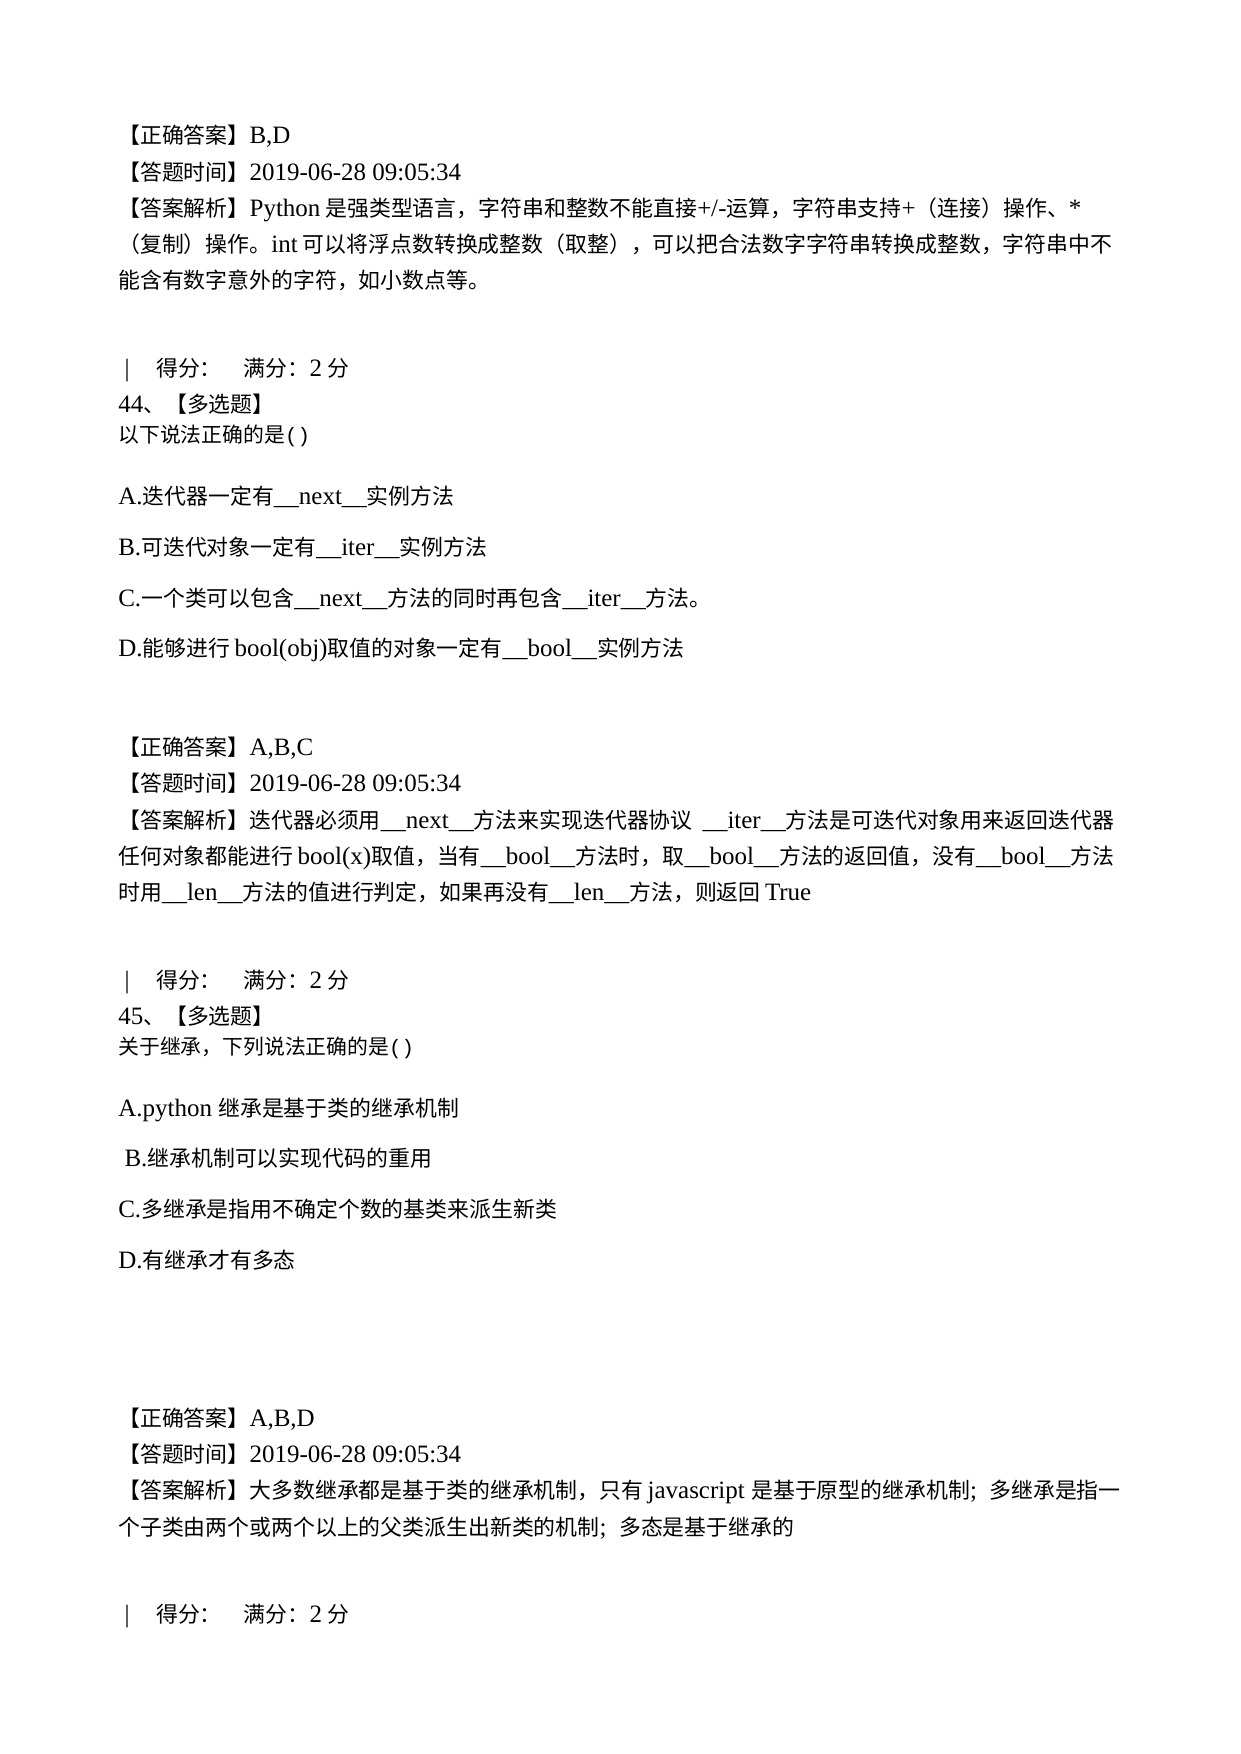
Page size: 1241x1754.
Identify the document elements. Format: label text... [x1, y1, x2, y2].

text 45、【多选题】 [118, 999, 1122, 1031]
text 【正确答案】A,B,C [118, 730, 1122, 762]
text 以下说法正确的是() [118, 423, 1122, 449]
text 【答题时间】2019-06-28 09:05:34 [118, 1437, 1122, 1468]
text C.多继承是指用不确定个数的基类来派生新类 [118, 1192, 1122, 1224]
text D.有继承才有多态 [118, 1243, 1122, 1275]
text 44、【多选题】 [118, 387, 1122, 419]
text 【答案解析】大多数继承都是基于类的继承机制，只有javascript 是基于原型的继承机制; 多继承是指一个子类由两个或两个以上的父类派生出新类的机制; 多态是基于继承的 [118, 1473, 1122, 1541]
text 关于继承，下列说法正确的是() [118, 1035, 1122, 1061]
text | 得分： 满分：2分 [118, 351, 1122, 382]
text 【答题时间】2019-06-28 09:05:34 [118, 154, 1122, 186]
text | 得分： 满分：2分 [118, 1597, 1122, 1628]
text A.迭代器一定有__next__实例方法 [118, 479, 1122, 510]
text | 得分： 满分：2分 [118, 963, 1122, 994]
text 【答案解析】迭代器必须用__next__方法来实现迭代器协议 __iter__方法是可迭代对象用来返回迭代器 任何对象都能进行bool(x)取值，当有__bool__方法时，取__bool__方法的返回值，没有__bool__方法时用__len__方法的值进行判定，如果再没有__len__方法，则返回True [118, 803, 1122, 907]
text 【答题时间】2019-06-28 09:05:34 [118, 766, 1122, 798]
text D.能够进行bool(obj)取值的对象一定有__bool__实例方法 [118, 631, 1122, 663]
text 【正确答案】A,B,D [118, 1401, 1122, 1432]
text 【正确答案】B,D [118, 118, 1122, 150]
text A.python 继承是基于类的继承机制 [118, 1091, 1122, 1122]
text 【答案解析】Python是强类型语言，字符串和整数不能直接+/-运算，字符串支持+（连接）操作、*（复制）操作。int可以将浮点数转换成整数（取整），可以把合法数字字符串转换成整数，字符串中不能含有数字意外的字符，如小数点等。 [118, 191, 1122, 295]
text B.继承机制可以实现代码的重用 [118, 1141, 1122, 1173]
text B.可迭代对象一定有__iter__实例方法 [118, 529, 1122, 561]
text C.一个类可以包含__next__方法的同时再包含__iter__方法。 [118, 581, 1122, 612]
